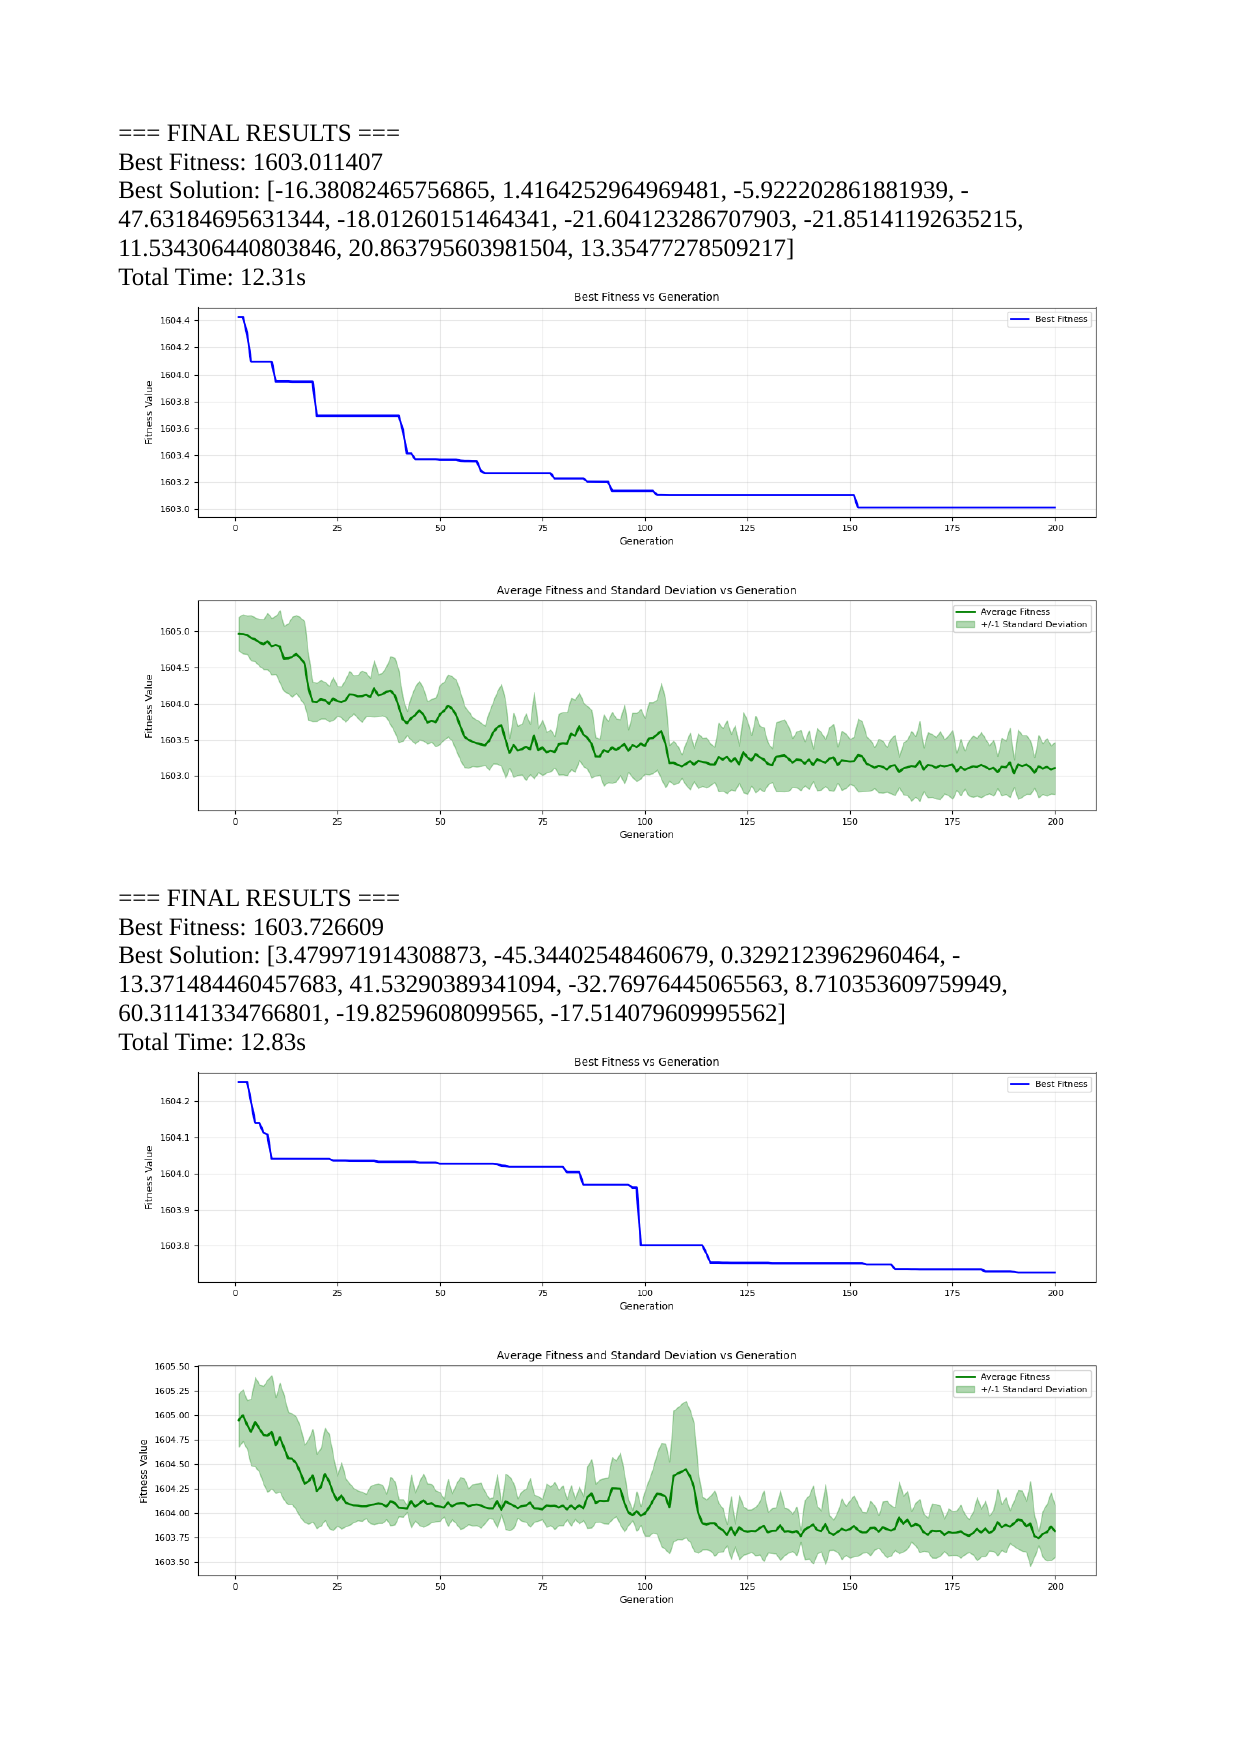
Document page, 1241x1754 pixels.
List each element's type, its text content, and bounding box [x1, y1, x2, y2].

text Best Solution: [3.479971914308873, -45.34402548460679, 0.3292123962960464, -13.371484460457683, 41.53290389341094, -32.76976445065563, 8.710353609759949, 60.31141334766801, -19.8259608099565, -17.514079609995562] [118, 941, 1122, 1027]
text Best Fitness: 1603.726609 [118, 912, 1122, 941]
text Best Fitness: 1603.011407 [118, 147, 1122, 176]
text === FINAL RESULTS === [118, 883, 1122, 912]
picture [118, 290, 1123, 855]
text === FINAL RESULTS === [118, 118, 1122, 147]
text Total Time: 12.31s [118, 262, 1122, 290]
text Best Solution: [-16.38082465756865, 1.4164252964969481, -5.922202861881939, -47.63184695631344, -18.01260151464341, -21.604123286707903, -21.85141192635215, 11.534306440803846, 20.863795603981504, 13.35477278509217] [118, 176, 1122, 262]
text Total Time: 12.83s [118, 1027, 1122, 1055]
picture [118, 1055, 1123, 1620]
